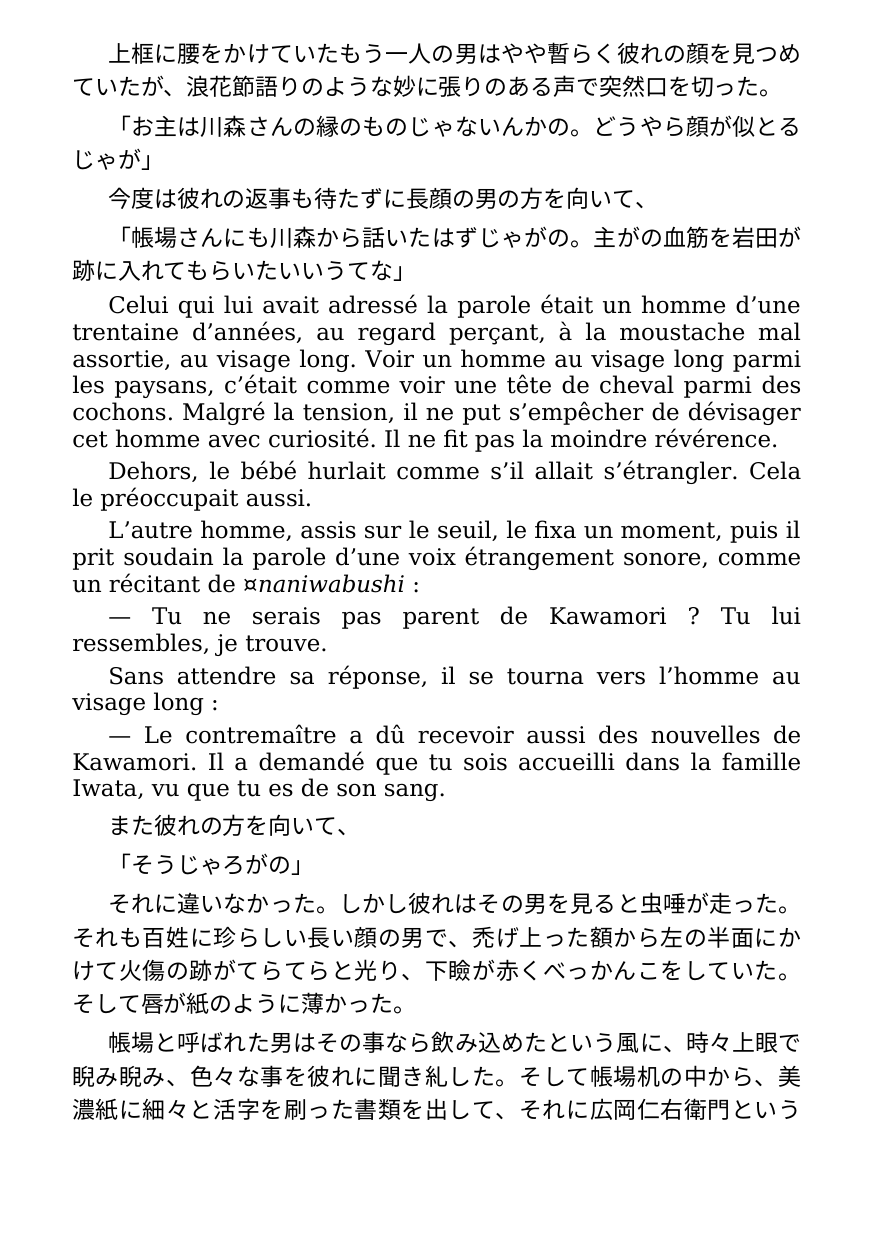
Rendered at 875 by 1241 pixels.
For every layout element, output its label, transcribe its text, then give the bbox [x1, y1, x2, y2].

text L’autre homme, assis sur le seuil, le fixa un moment, puis il prit soudain la parole d’une voix étrangement sonore, comme un récitant de ¤naniwabushi : [72, 518, 802, 598]
text Dehors, le bébé hurlait comme s’il allait s’étrangler. Cela le préoccupait aussi. [72, 458, 802, 512]
text Celui qui lui avait adressé la parole était un homme d’une trentaine d’années, au regard perçant, à la moustache mal assortie, au visage long. Voir un homme au visage long parmi les paysans, c’était comme voir une tête de cheval parmi des cochons. Malgré la tension, il ne put s’empêcher de dévisager cet homme avec curiosité. Il ne fit pas la moindre révérence. [72, 292, 802, 452]
text 帳場と呼ばれた男はその事なら飲み込めたという風に、時々上眼で睨み睨み、色々な事を彼れに聞き糺した。そして帳場机の中から、美濃紙に細々と活字を刷った書類を出して、それに広岡仁右衛門という [72, 1025, 802, 1125]
text 上框に腰をかけていたもう一人の男はやや暫らく彼れの顔を見つめていたが、浪花節語りのような妙に張りのある声で突然口を切った。 [72, 36, 802, 102]
text それに違いなかった。しかし彼れはその男を見ると虫唾が走った。それも百姓に珍らしい長い顔の男で、禿げ上った額から左の半面にかけて火傷の跡がてらてらと光り、下瞼が赤くべっかんこをしていた。そして唇が紙のように薄かった。 [72, 886, 802, 1019]
text — Le contremaître a dû recevoir aussi des nouvelles de Kawamori. Il a demandé que tu sois accueilli dans la famille Iwata, vu que tu es de son sang. [72, 722, 802, 802]
text — Tu ne serais pas parent de Kawamori ? Tu lui ressembles, je trouve. [72, 603, 802, 657]
text Sans attendre sa réponse, il se tourna vers l’homme au visage long : [72, 663, 802, 716]
text 「お主は川森さんの縁のものじゃないんかの。どうやら顔が似とるじゃが」 [72, 108, 802, 175]
text また彼れの方を向いて、 [72, 808, 802, 841]
text 「そうじゃろがの」 [72, 847, 802, 880]
text 今度は彼れの返事も待たずに長顔の男の方を向いて、 [72, 181, 802, 214]
text 「帳場さんにも川森から話いたはずじゃがの。主がの血筋を岩田が跡に入れてもらいたいいうてな」 [72, 220, 802, 286]
